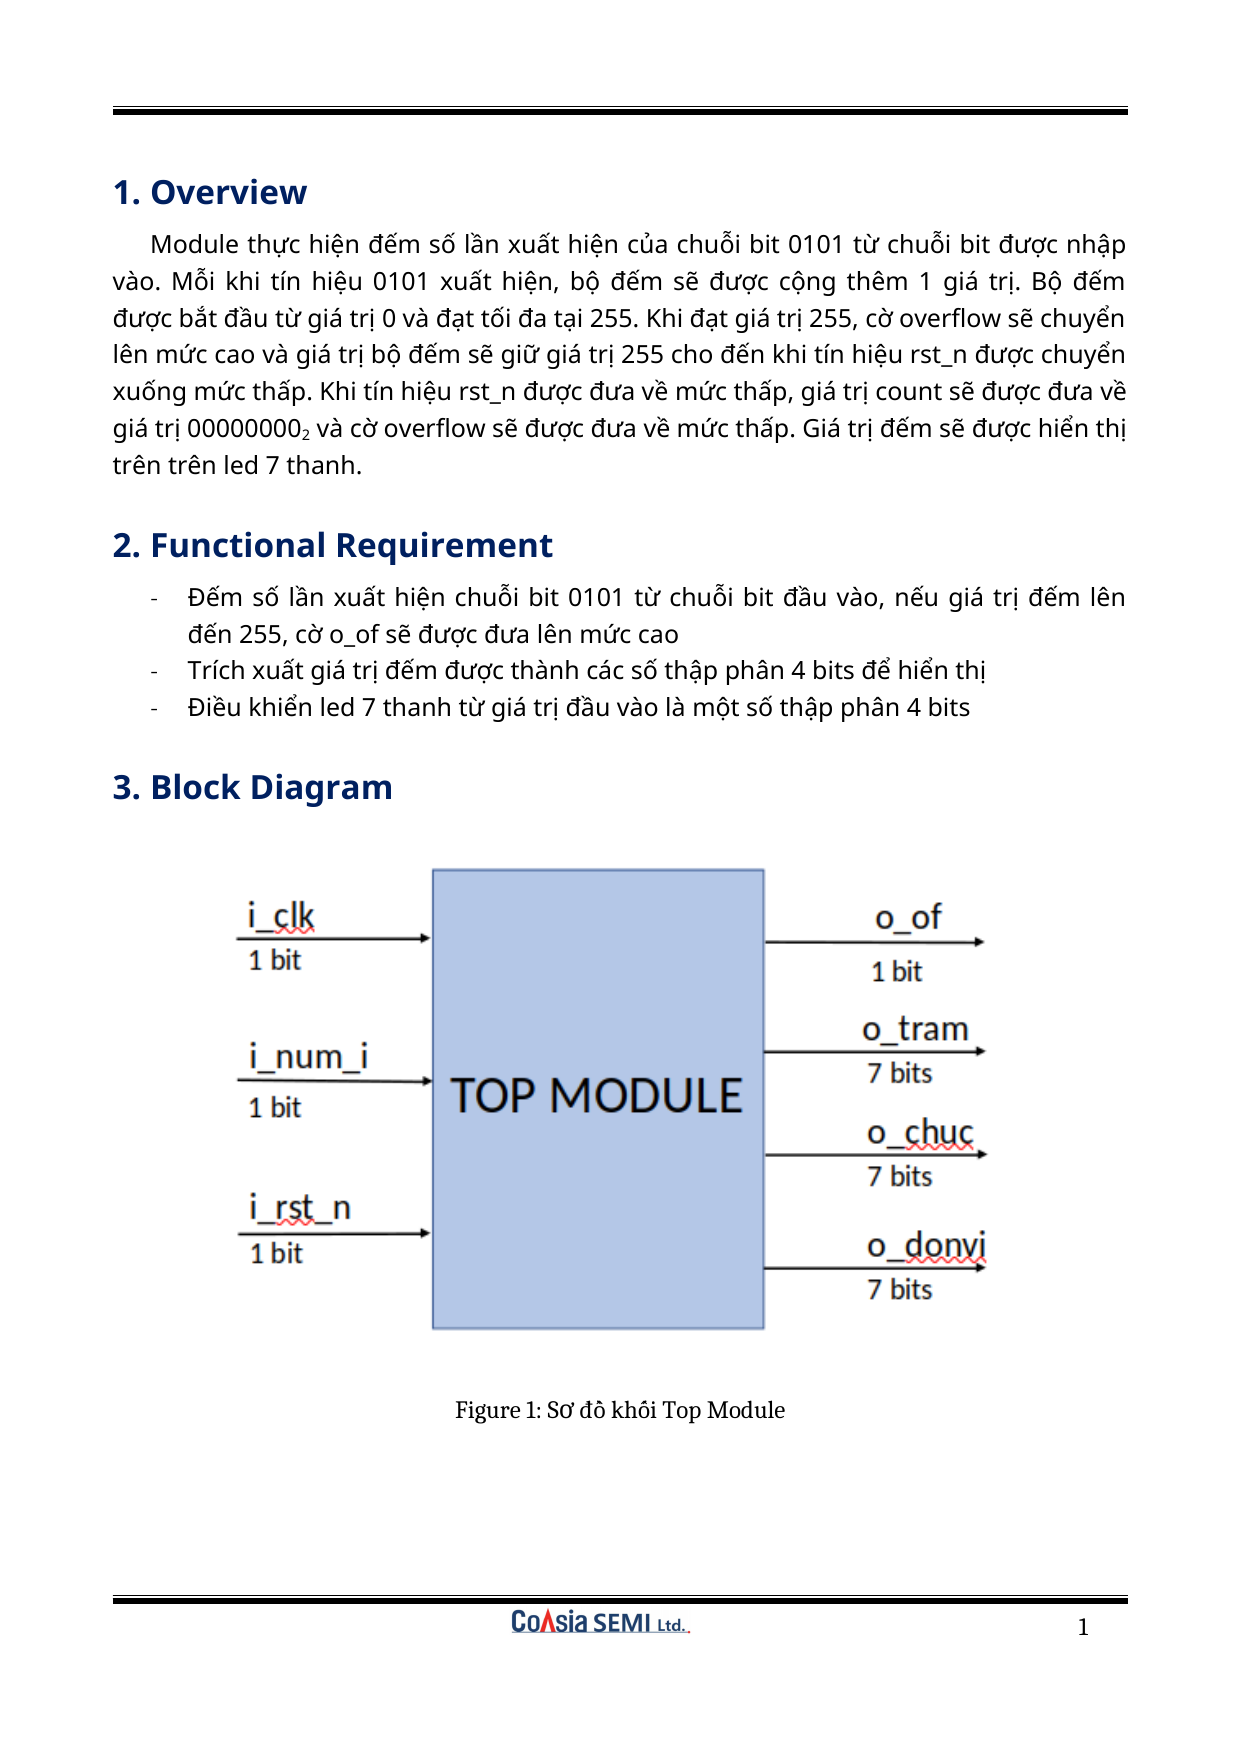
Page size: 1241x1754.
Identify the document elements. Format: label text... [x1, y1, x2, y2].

list Trích xuất giá trị đếm được thành các số thập phân 4 bits để hiển thị [150, 653, 1128, 687]
subtitle Functional Requirement [112, 522, 1128, 567]
list Đếm số lần xuất hiện chuỗi bit 0101 từ chuỗi bit đầu vào, nếu giá trị đếm lên đến 255, cờ o_of sẽ được đưa lên mức cao [150, 579, 1128, 650]
text Module thực hiện đếm số lần xuất hiện của chuỗi bit 0101 từ chuỗi bit được nhập vào. Mỗi khi tín hiệu 0101 xuất hiện, bộ đếm sẽ được cộng thêm 1 giá trị. Bộ đếm được bắt đầu từ giá trị 0 và đạt tối đa tại 255. Khi đạt giá trị 255, cờ overflow sẽ chuyển lên mức cao và giá trị bộ đếm sẽ giữ giá trị 255 cho đến khi tín hiệu rst_n được chuyển xuống mức thấp. Khi tín hiệu rst_n được đưa về mức thấp, giá trị count sẽ được đưa về giá trị 000000002 và cờ overflow sẽ được đưa về mức thấp. Giá trị đếm sẽ được hiển thị trên trên led 7 thanh. [112, 227, 1128, 481]
list Điều khiển led 7 thanh từ giá trị đầu vào là một số thập phân 4 bits [150, 690, 1128, 724]
subtitle Block Diagram [112, 764, 1128, 809]
picture [184, 822, 1057, 1370]
subtitle Overview [112, 169, 1128, 214]
text Figure 1: Sơ đồ khối Top Module [202, 1370, 1038, 1425]
picture [508, 1606, 692, 1635]
